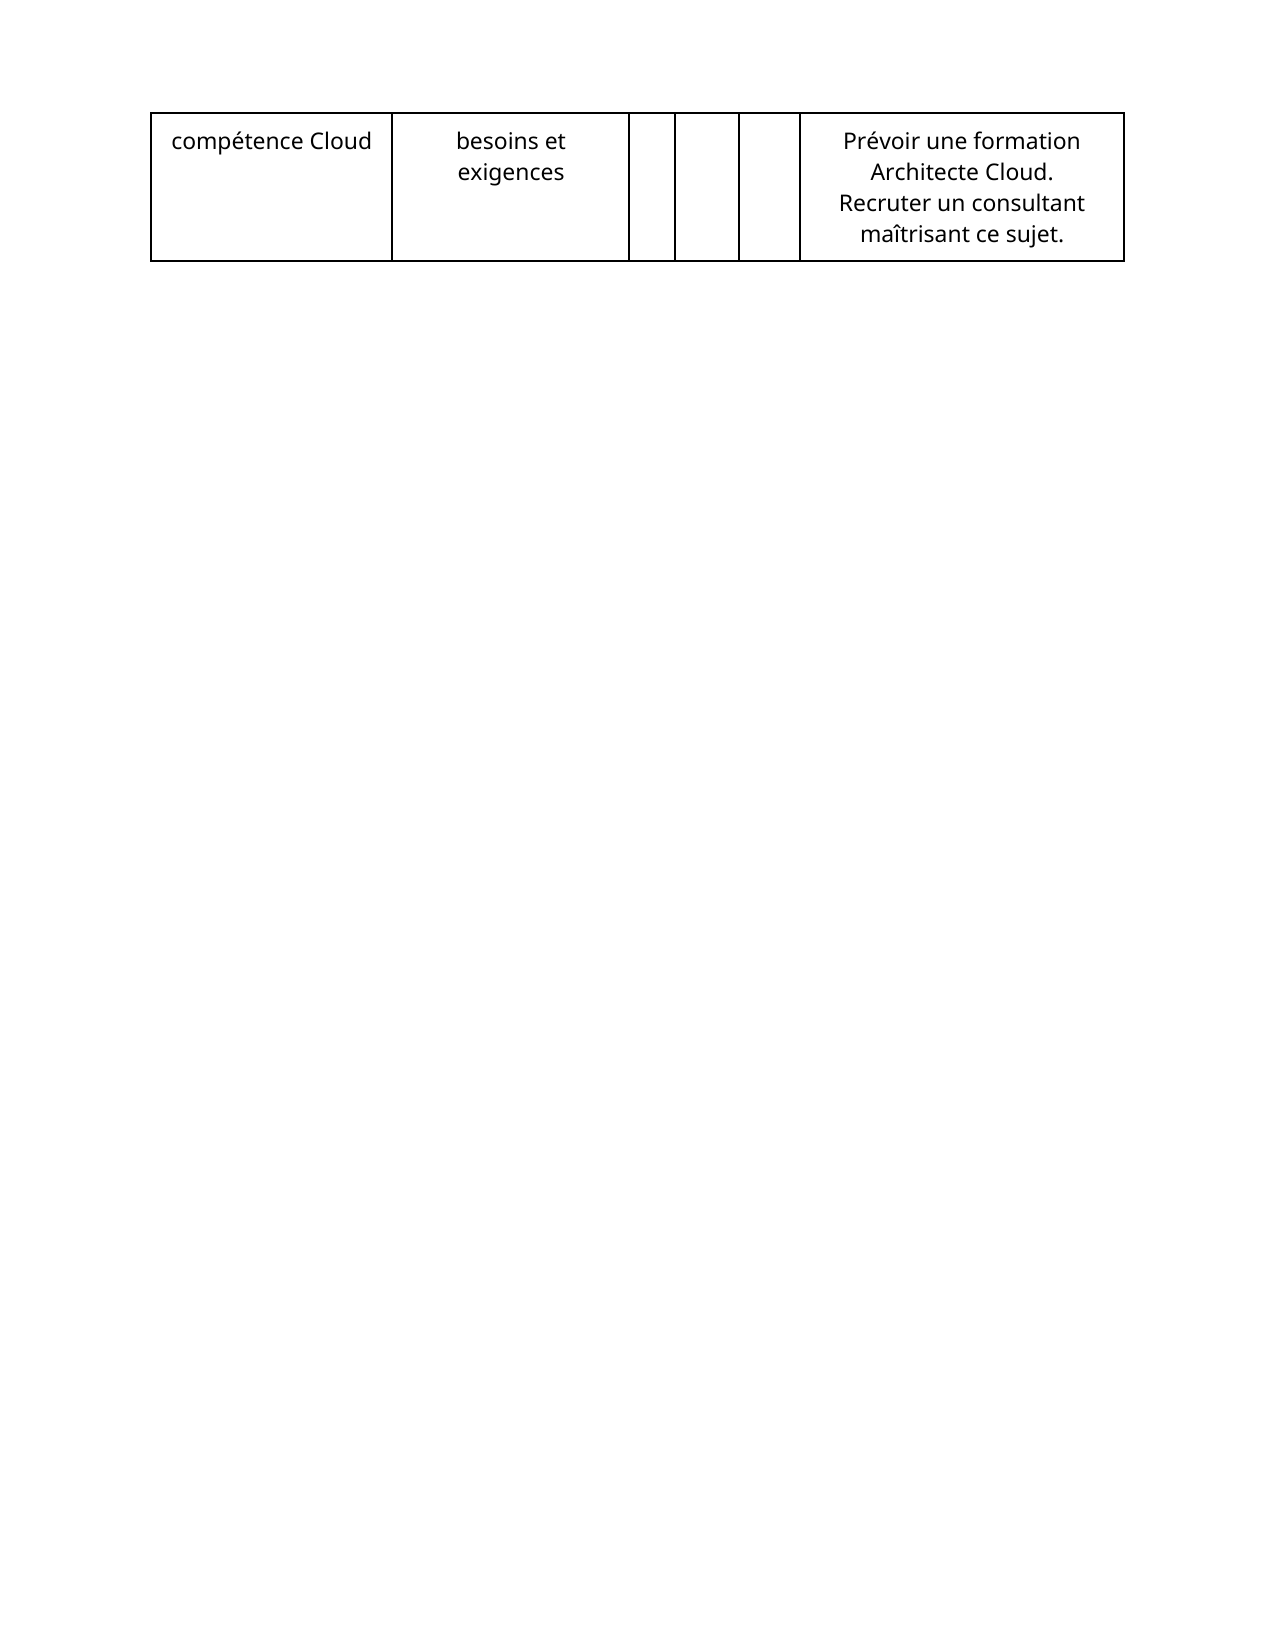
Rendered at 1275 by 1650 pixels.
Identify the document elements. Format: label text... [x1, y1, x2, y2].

table_cell besoins et exigences [393, 114, 628, 260]
table_cell [740, 114, 799, 260]
table_cell [676, 114, 738, 260]
table_cell compétence Cloud [152, 114, 391, 260]
table_cell [630, 114, 674, 260]
table_cell Prévoir une formation Architecte Cloud. Recruter un consultant maîtrisant ce sujet. [801, 114, 1123, 260]
